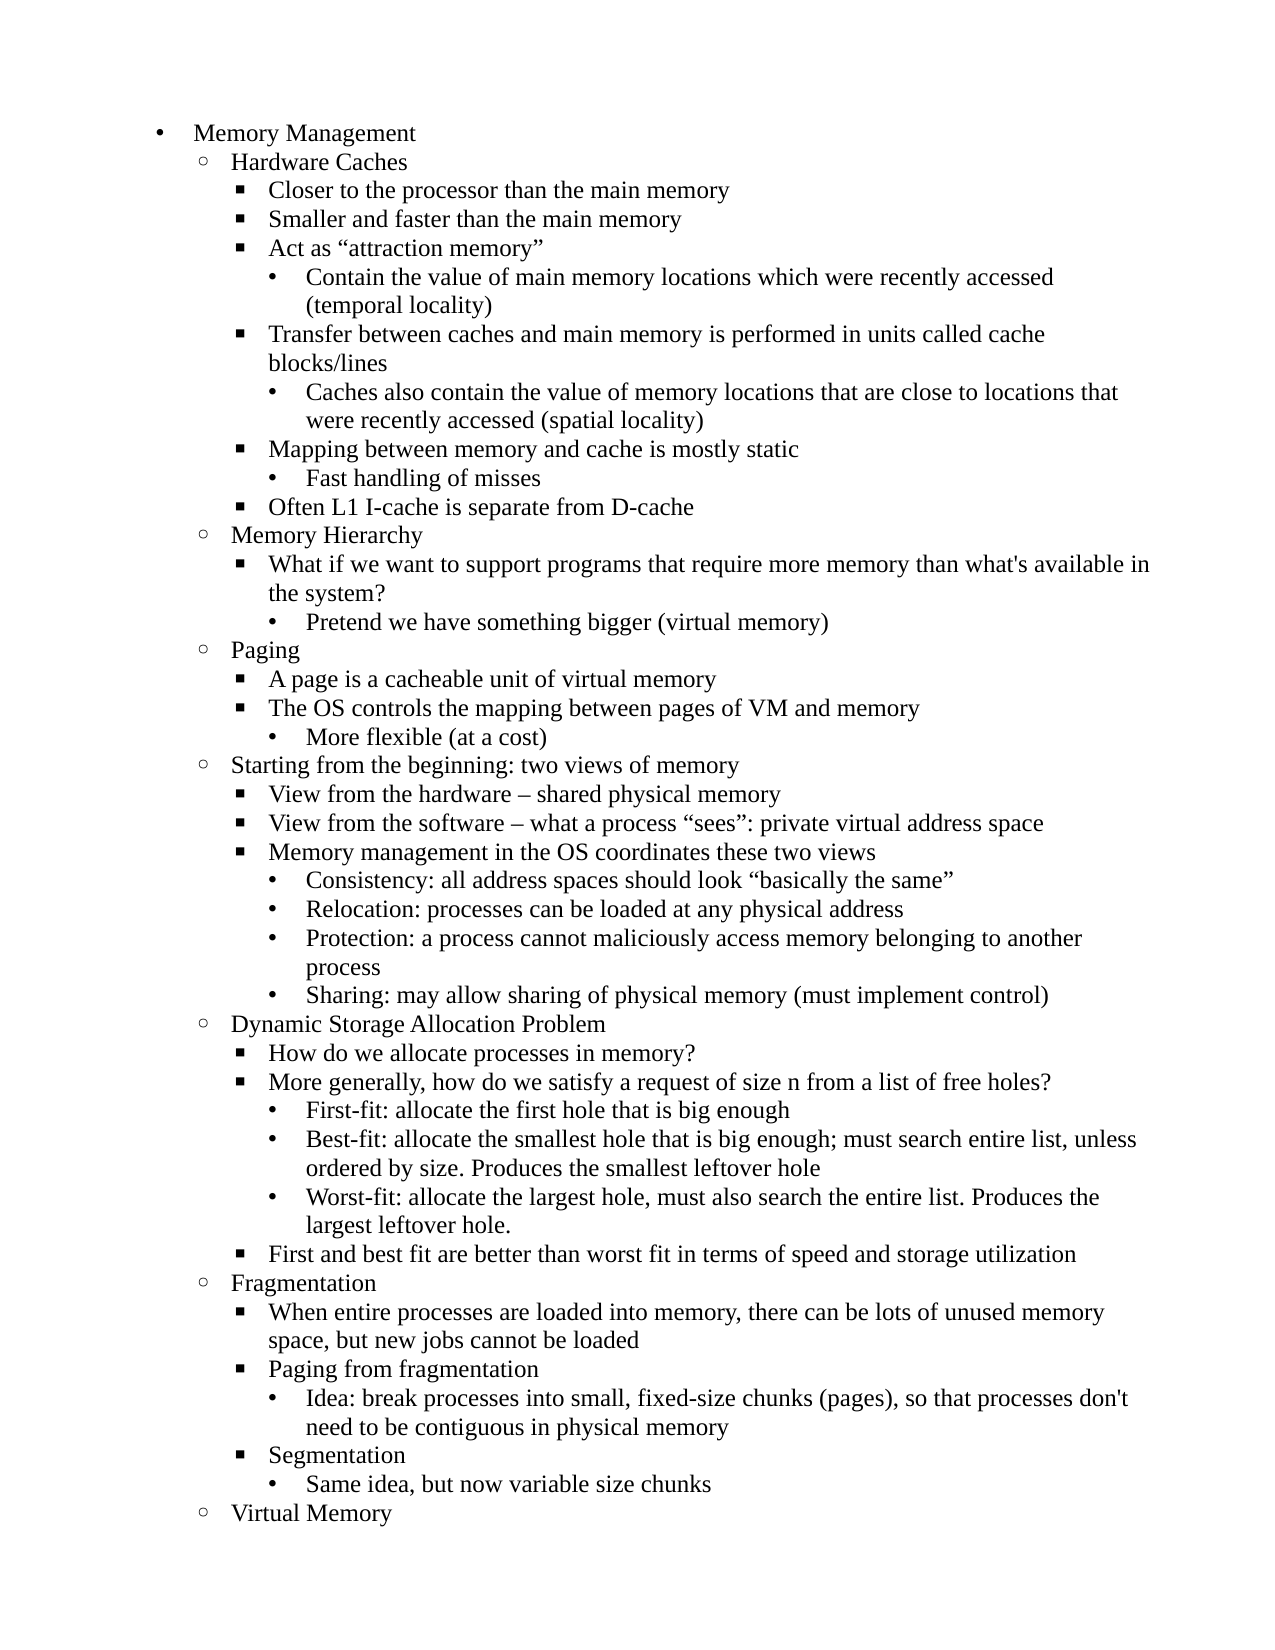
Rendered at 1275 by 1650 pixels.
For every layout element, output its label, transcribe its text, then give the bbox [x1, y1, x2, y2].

list Transfer between caches and main memory is performed in units called cache blocks/lines [231, 319, 1157, 377]
list Consistency: all address spaces should look “basically the same” [268, 866, 1157, 894]
list Paging from fragmentation [231, 1354, 1157, 1383]
list More flexible (at a cost) [268, 722, 1157, 751]
list When entire processes are loaded into memory, there can be lots of unused memory space, but new jobs cannot be loaded [231, 1297, 1157, 1354]
list Hardware Caches [193, 147, 1157, 176]
list First-fit: allocate the first hole that is big enough [268, 1096, 1157, 1124]
list Paging [193, 636, 1157, 664]
list Smaller and faster than the main memory [231, 204, 1157, 233]
list A page is a cacheable unit of virtual memory [231, 664, 1157, 693]
list Protection: a process cannot maliciously access memory belonging to another process [268, 923, 1157, 981]
list First and best fit are better than worst fit in terms of speed and storage utilization [231, 1239, 1157, 1268]
list Fragmentation [193, 1268, 1157, 1297]
list Fast handling of misses [268, 463, 1157, 492]
list More generally, how do we satisfy a request of size n from a list of free holes? [231, 1067, 1157, 1096]
list Memory Hierarchy [193, 521, 1157, 549]
list What if we want to support programs that require more memory than what's available in the system? [231, 549, 1157, 607]
list Best-fit: allocate the smallest hole that is big enough; must search entire list, unless ordered by size. Produces the smallest leftover hole [268, 1124, 1157, 1182]
list View from the software – what a process “sees”: private virtual address space [231, 808, 1157, 837]
list Act as “attraction memory” [231, 233, 1157, 262]
list Segmentation [231, 1441, 1157, 1469]
list Memory management in the OS coordinates these two views [231, 837, 1157, 866]
list Closer to the processor than the main memory [231, 176, 1157, 204]
list Memory Management [156, 118, 1157, 147]
list Virtual Memory [193, 1498, 1157, 1527]
list Mapping between memory and cache is mostly static [231, 434, 1157, 463]
list Starting from the beginning: two views of memory [193, 751, 1157, 779]
list Contain the value of main memory locations which were recently accessed (temporal locality) [268, 262, 1157, 319]
list Dynamic Storage Allocation Problem [193, 1009, 1157, 1038]
list Worst-fit: allocate the largest hole, must also search the entire list. Produces the largest leftover hole. [268, 1182, 1157, 1239]
list Sharing: may allow sharing of physical memory (must implement control) [268, 981, 1157, 1009]
list Often L1 I-cache is separate from D-cache [231, 492, 1157, 521]
list View from the hardware – shared physical memory [231, 779, 1157, 808]
list How do we allocate processes in memory? [231, 1038, 1157, 1067]
list Same idea, but now variable size chunks [268, 1469, 1157, 1498]
list Idea: break processes into small, fixed-size chunks (pages), so that processes don't need to be contiguous in physical memory [268, 1383, 1157, 1441]
list Relocation: processes can be loaded at any physical address [268, 894, 1157, 923]
list Pretend we have something bigger (virtual memory) [268, 607, 1157, 636]
list The OS controls the mapping between pages of VM and memory [231, 693, 1157, 722]
list Caches also contain the value of memory locations that are close to locations that were recently accessed (spatial locality) [268, 377, 1157, 434]
